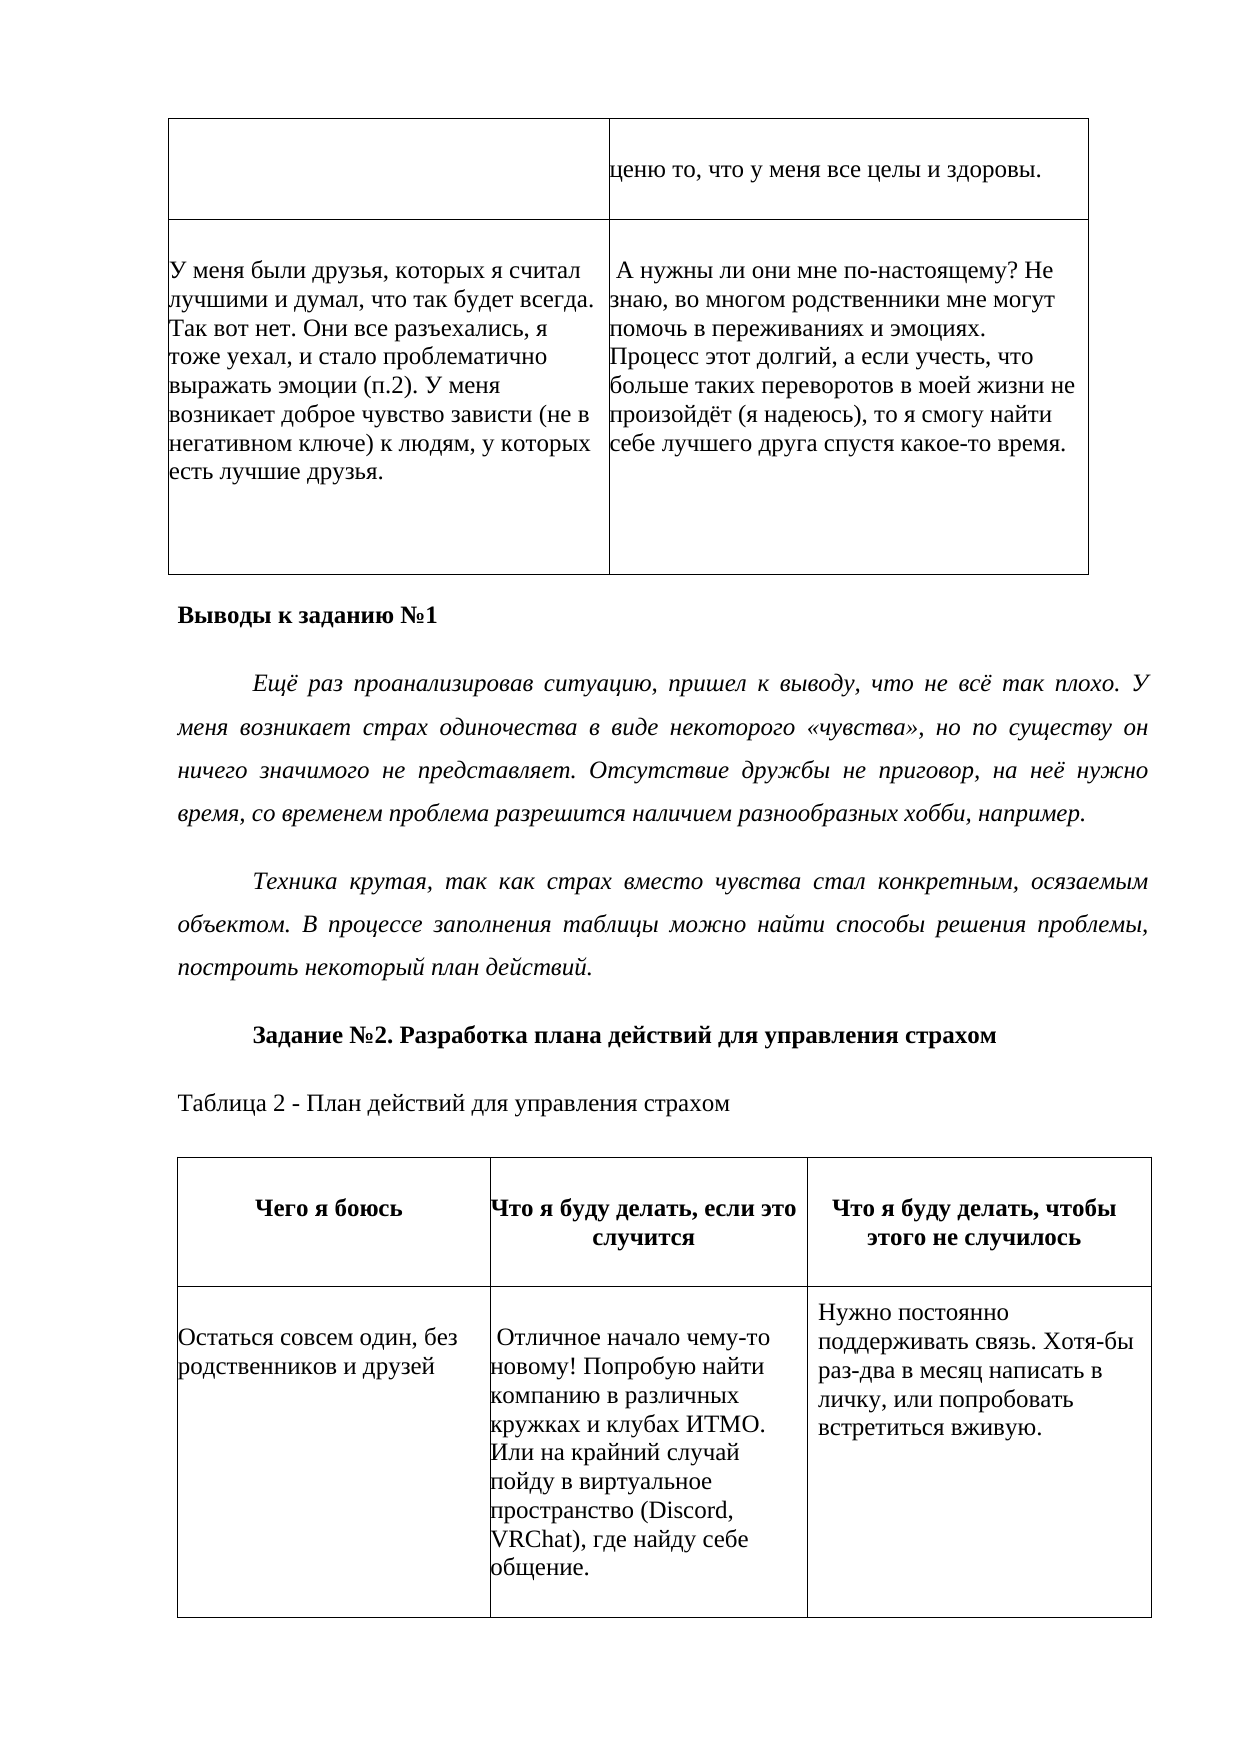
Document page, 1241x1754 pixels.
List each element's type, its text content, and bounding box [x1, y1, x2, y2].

table_cell Отличное начало чему-то новому! Попробую найти компанию в различных кружках и клубах ИТМО. Или на крайний случай пойду в виртуальное пространство (Discord, VRChat), где найду себе общение. [491, 1287, 807, 1617]
text Таблица 2 - План действий для управления страхом [177, 1088, 1152, 1117]
table_header Что я буду делать, если это случится [491, 1158, 807, 1286]
table_header Что я буду делать, чтобы этого не случилось [808, 1158, 1151, 1286]
table_cell У меня были друзья, которых я считал лучшими и думал, что так будет всегда. Так вот нет. Они все разъехались, я тоже уехал, и стало проблематично выражать эмоции (п.2). У меня возникает доброе чувство зависти (не в негативном ключе) к людям, у которых есть лучшие друзья. [169, 220, 609, 574]
text Выводы к заданию №1 [177, 600, 1152, 629]
table_header Чего я боюсь [178, 1158, 490, 1286]
text Ещё раз проанализировав ситуацию, пришел к выводу, что не всё так плохо. У меня возникает страх одиночества в виде некоторого «чувства», но по существу он ничего значимого не представляет. Отсутствие дружбы не приговор, на неё нужно время, со временем проблема разрешится наличием разнообразных хобби, например. [177, 668, 1152, 827]
text Техника крутая, так как страх вместо чувства стал конкретным, осязаемым объектом. В процессе заполнения таблицы можно найти способы решения проблемы, построить некоторый план действий. [177, 866, 1152, 981]
table_cell [169, 119, 609, 219]
text Задание №2. Разработка плана действий для управления страхом [177, 1020, 1152, 1049]
table_cell Остаться совсем один, без родственников и друзей [178, 1287, 490, 1617]
table_cell ценю то, что у меня все целы и здоровы. [610, 119, 1088, 219]
table_cell А нужны ли они мне по-настоящему? Не знаю, во многом родственники мне могут помочь в переживаниях и эмоциях. Процесс этот долгий, а если учесть, что больше таких переворотов в моей жизни не произойдёт (я надеюсь), то я смогу найти себе лучшего друга спустя какое-то время. [610, 220, 1088, 574]
table_cell Нужно постоянно поддерживать связь. Хотя-бы раз-два в месяц написать в личку, или попробовать встретиться вживую. [808, 1287, 1151, 1617]
